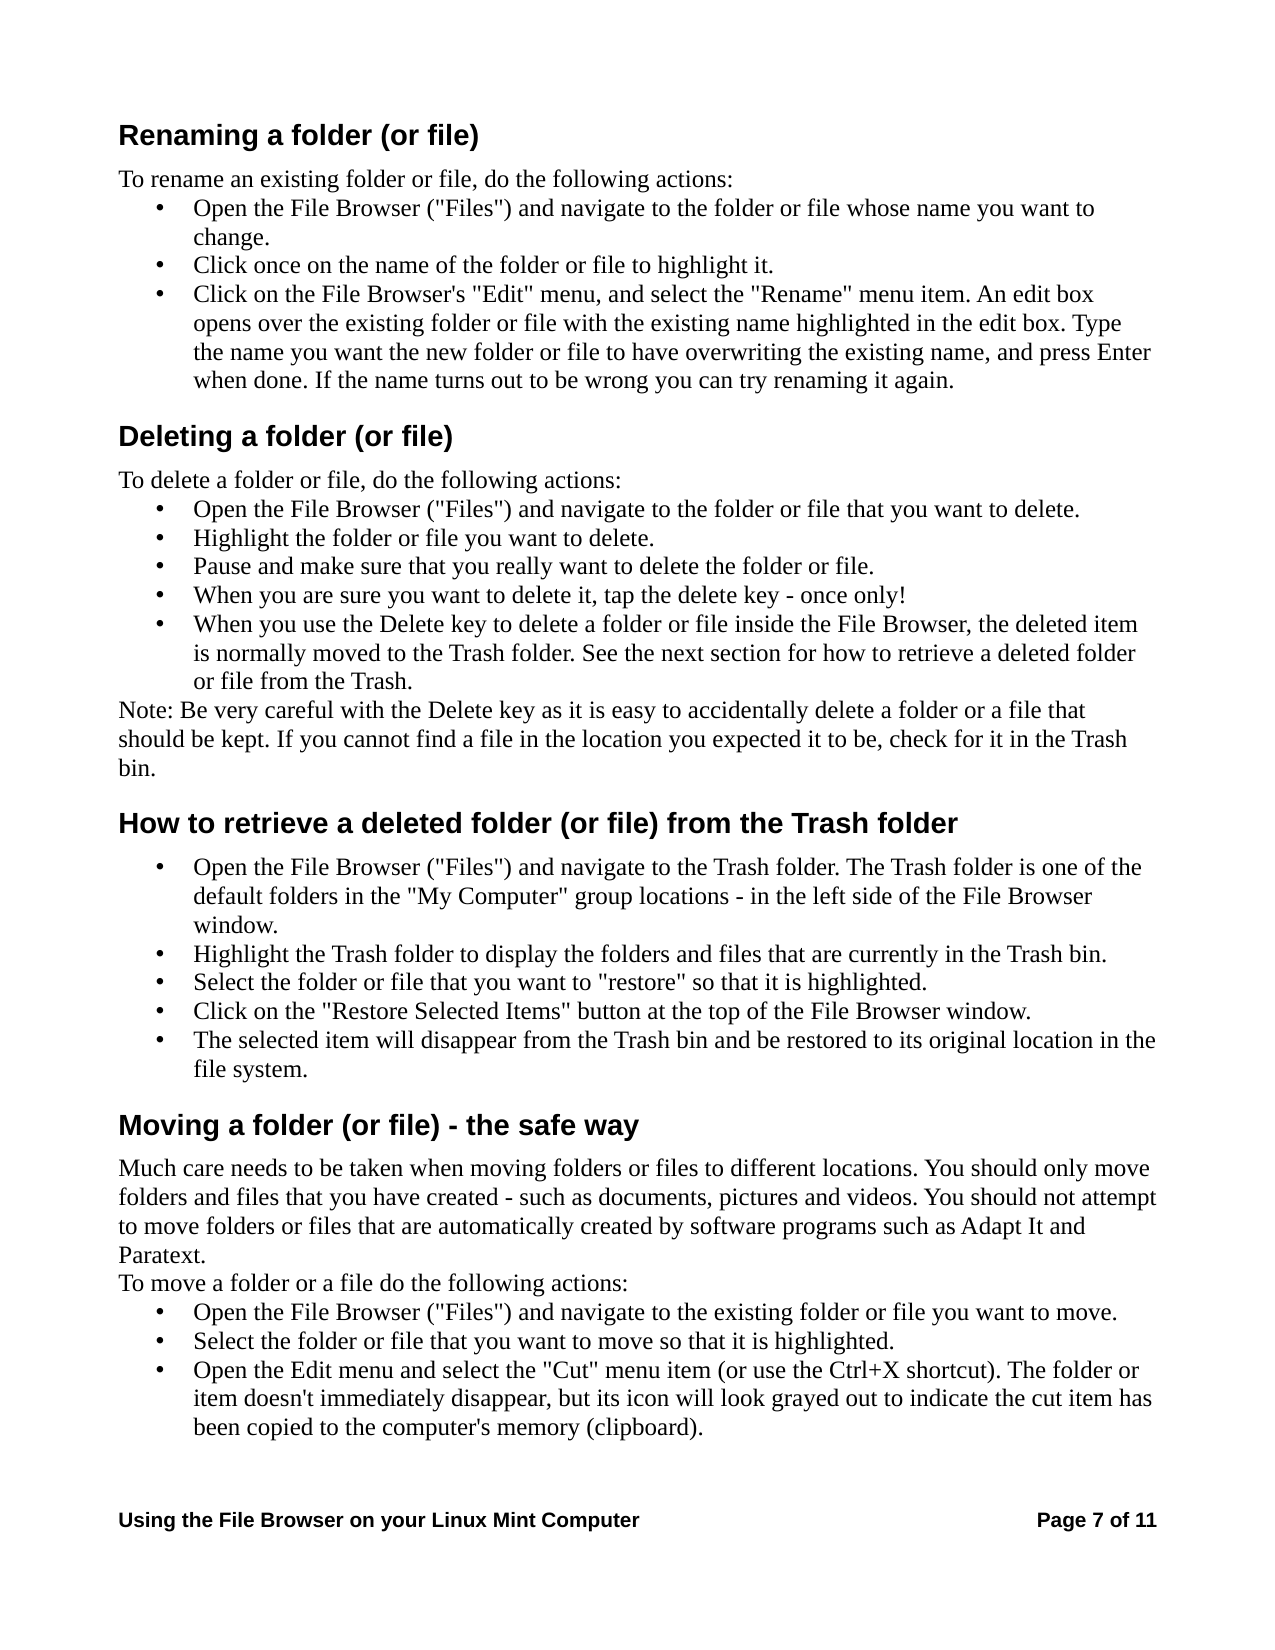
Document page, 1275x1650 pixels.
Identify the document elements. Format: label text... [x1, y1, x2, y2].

list The selected item will disappear from the Trash bin and be restored to its original location in the file system. [156, 1025, 1157, 1082]
text Note: Be very careful with the Delete key as it is easy to accidentally delete a folder or a file that should be kept. If you cannot find a file in the location you expected it to be, check for it in the Trash bin. [118, 695, 1157, 781]
subtitle How to retrieve a deleted folder (or file) from the Trash folder [118, 806, 1157, 840]
list Click on the File Browser's "Edit" menu, and select the "Rename" menu item. An edit box opens over the existing folder or file with the existing name highlighted in the edit box. Type the name you want the new folder or file to have overwriting the existing name, and press Enter when done. If the name turns out to be wrong you can try renaming it again. [156, 279, 1157, 394]
text To rename an existing folder or file, do the following actions: [118, 164, 1157, 193]
list Open the File Browser ("Files") and navigate to the folder or file that you want to delete. [156, 494, 1157, 523]
list Highlight the Trash folder to display the folders and files that are currently in the Trash bin. [156, 939, 1157, 967]
list When you use the Delete key to delete a folder or file inside the File Browser, the deleted item is normally moved to the Trash folder. See the next section for how to retrieve a deleted folder or file from the Trash. [156, 609, 1157, 695]
list Open the File Browser ("Files") and navigate to the Trash folder. The Trash folder is one of the default folders in the "My Computer" group locations - in the left side of the File Browser window. [156, 852, 1157, 939]
list Open the File Browser ("Files") and navigate to the existing folder or file you want to move. [156, 1297, 1157, 1326]
text Much care needs to be taken when moving folders or files to different locations. You should only move folders and files that you have created - such as documents, pictures and videos. You should not attempt to move folders or files that are automatically created by software programs such as Adapt It and Paratext. [118, 1153, 1157, 1268]
list When you are sure you want to delete it, tap the delete key - once only! [156, 580, 1157, 609]
list Highlight the folder or file you want to delete. [156, 523, 1157, 551]
list Pause and make sure that you really want to delete the folder or file. [156, 551, 1157, 580]
subtitle Renaming a folder (or file) [118, 118, 1157, 152]
text To move a folder or a file do the following actions: [118, 1268, 1157, 1297]
list Select the folder or file that you want to "restore" so that it is highlighted. [156, 967, 1157, 996]
subtitle Deleting a folder (or file) [118, 419, 1157, 453]
text To delete a folder or file, do the following actions: [118, 465, 1157, 494]
list Select the folder or file that you want to move so that it is highlighted. [156, 1326, 1157, 1355]
list Click on the "Restore Selected Items" button at the top of the File Browser window. [156, 996, 1157, 1025]
list Open the Edit menu and select the "Cut" menu item (or use the Ctrl+X shortcut). The folder or item doesn't immediately disappear, but its icon will look grayed out to indicate the cut item has been copied to the computer's memory (clipboard). [156, 1355, 1157, 1441]
subtitle Moving a folder (or file) - the safe way [118, 1107, 1157, 1141]
list Open the File Browser ("Files") and navigate to the folder or file whose name you want to change. [156, 193, 1157, 250]
list Click once on the name of the folder or file to highlight it. [156, 250, 1157, 279]
